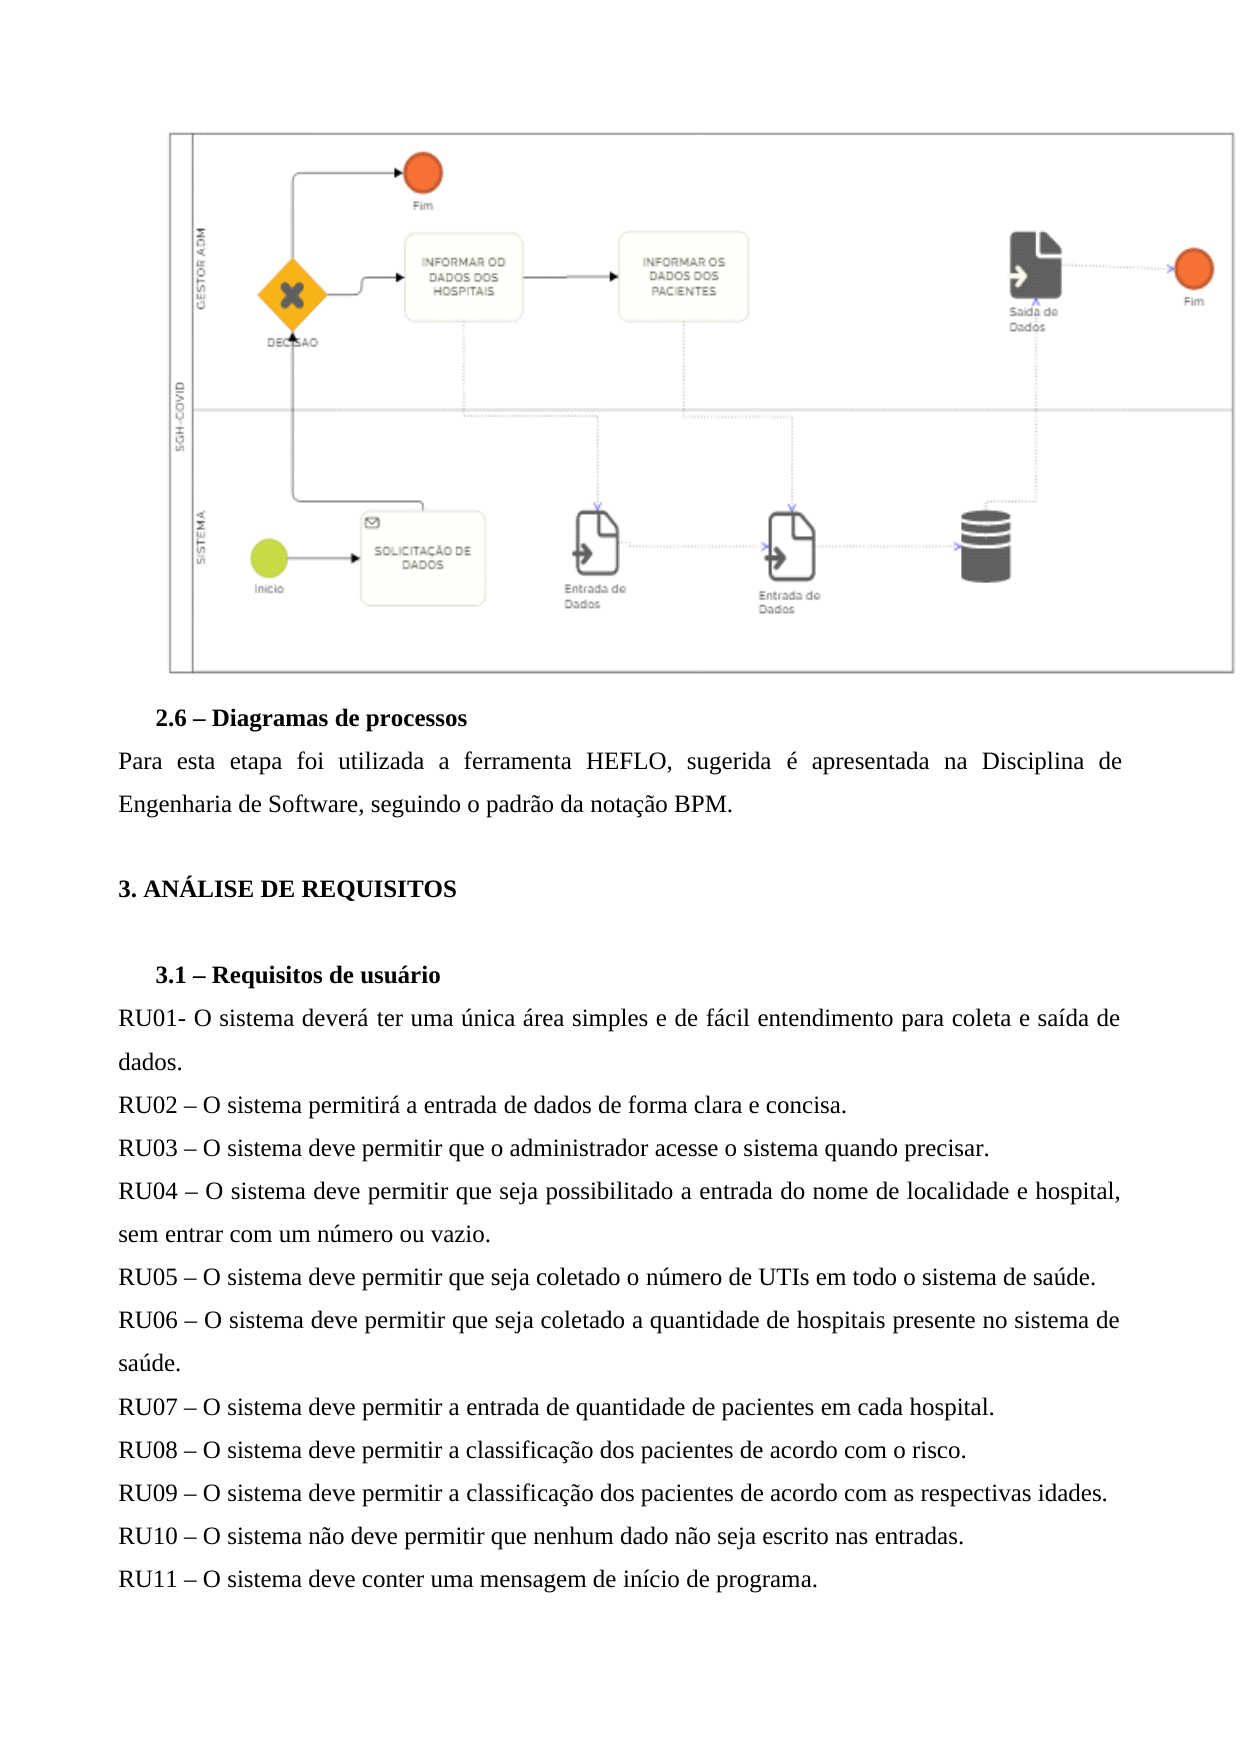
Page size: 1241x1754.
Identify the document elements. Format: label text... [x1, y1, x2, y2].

text 2.6 – Diagramas de processos [155, 689, 1122, 732]
text Para esta etapa foi utilizada a ferramenta HEFLO, sugerida é apresentada na Disciplina de Engenharia de Software, seguindo o padrão da notação BPM. [118, 746, 1122, 818]
text 3.1 – Requisitos de usuário [155, 960, 1122, 989]
text RU01- O sistema deverá ter uma única área simples e de fácil entendimento para coleta e saída de dados. [118, 1003, 1122, 1075]
text RU08 – O sistema deve permitir a classificação dos pacientes de acordo com o risco. [118, 1435, 1122, 1463]
text RU10 – O sistema não deve permitir que nenhum dado não seja escrito nas entradas. [118, 1521, 1122, 1550]
text RU09 – O sistema deve permitir a classificação dos pacientes de acordo com as respectivas idades. [118, 1478, 1122, 1507]
text RU06 – O sistema deve permitir que seja coletado a quantidade de hospitais presente no sistema de saúde. [118, 1305, 1122, 1377]
text RU11 – O sistema deve conter uma mensagem de início de programa. [118, 1564, 1122, 1593]
text RU04 – O sistema deve permitir que seja possibilitado a entrada do nome de localidade e hospital, sem entrar com um número ou vazio. [118, 1176, 1122, 1248]
text RU07 – O sistema deve permitir a entrada de quantidade de pacientes em cada hospital. [118, 1392, 1122, 1420]
text 3. ANÁLISE DE REQUISITOS [118, 874, 1122, 903]
text RU03 – O sistema deve permitir que o administrador acesse o sistema quando precisar. [118, 1133, 1122, 1162]
text RU05 – O sistema deve permitir que seja coletado o número de UTIs em todo o sistema de saúde. [118, 1262, 1122, 1291]
text RU02 – O sistema permitirá a entrada de dados de forma clara e concisa. [118, 1090, 1122, 1118]
